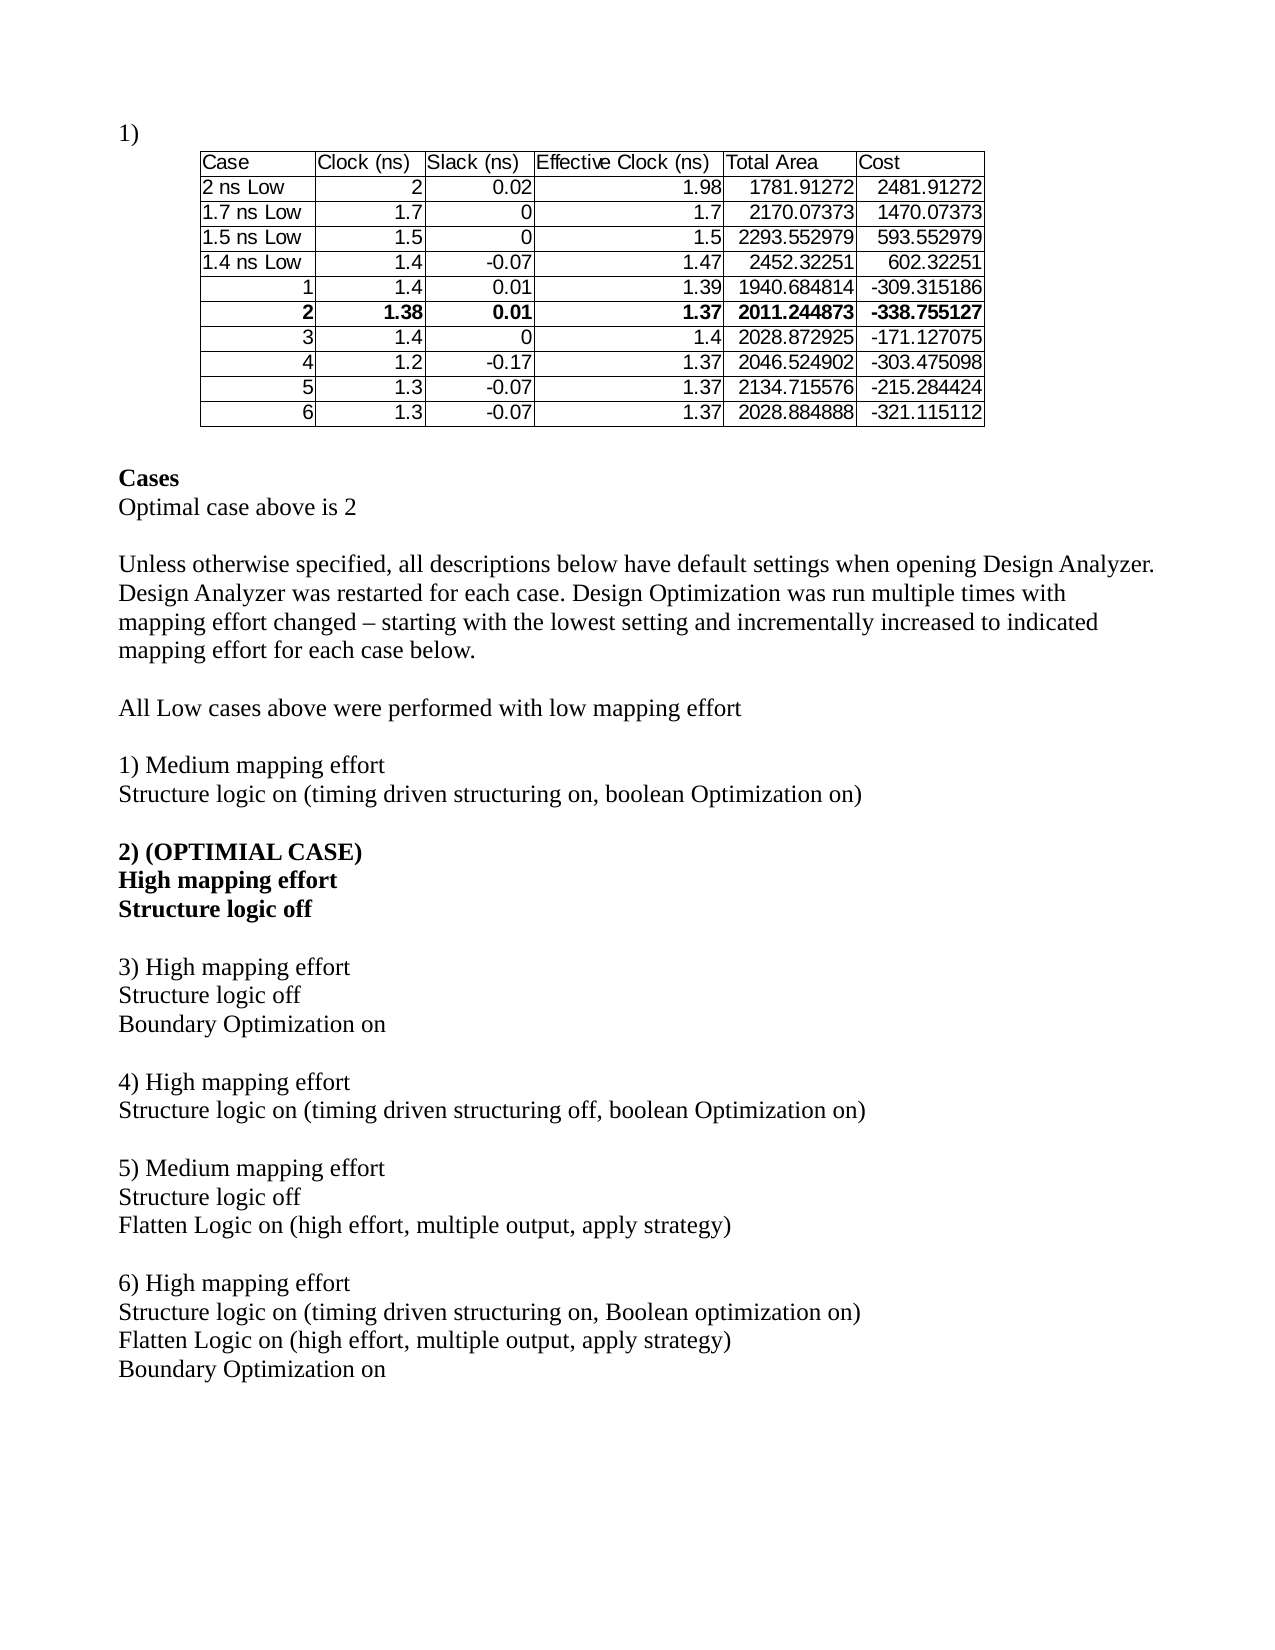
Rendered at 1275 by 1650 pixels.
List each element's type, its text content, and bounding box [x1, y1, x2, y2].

text Cases [118, 463, 1157, 492]
text 4) High mapping effort [118, 1067, 1157, 1096]
text Structure logic on (timing driven structuring on, boolean Optimization on) [118, 779, 1157, 808]
text 3) High mapping effort [118, 952, 1157, 981]
text All Low cases above were performed with low mapping effort [118, 693, 1157, 722]
text 5) Medium mapping effort [118, 1153, 1157, 1182]
text 1) [118, 118, 1157, 147]
text 2) (OPTIMIAL CASE) [118, 837, 1157, 866]
text Structure logic on (timing driven structuring off, boolean Optimization on) [118, 1096, 1157, 1124]
text Boundary Optimization on [118, 1009, 1157, 1038]
text Unless otherwise specified, all descriptions below have default settings when opening Design Analyzer. Design Analyzer was restarted for each case. Design Optimization was run multiple times with mapping effort changed – starting with the lowest setting and incrementally increased to indicated mapping effort for each case below. [118, 549, 1157, 664]
text 1) Medium mapping effort [118, 751, 1157, 779]
text Structure logic on (timing driven structuring on, Boolean optimization on) [118, 1297, 1157, 1326]
text Boundary Optimization on [118, 1354, 1157, 1383]
text Structure logic off [118, 981, 1157, 1009]
text 6) High mapping effort [118, 1268, 1157, 1297]
text Flatten Logic on (high effort, multiple output, apply strategy) [118, 1211, 1157, 1239]
text Optimal case above is 2 [118, 492, 1157, 521]
text High mapping effort [118, 866, 1157, 894]
text Flatten Logic on (high effort, multiple output, apply strategy) [118, 1326, 1157, 1354]
text Structure logic off [118, 1182, 1157, 1211]
text Structure logic off [118, 894, 1157, 923]
